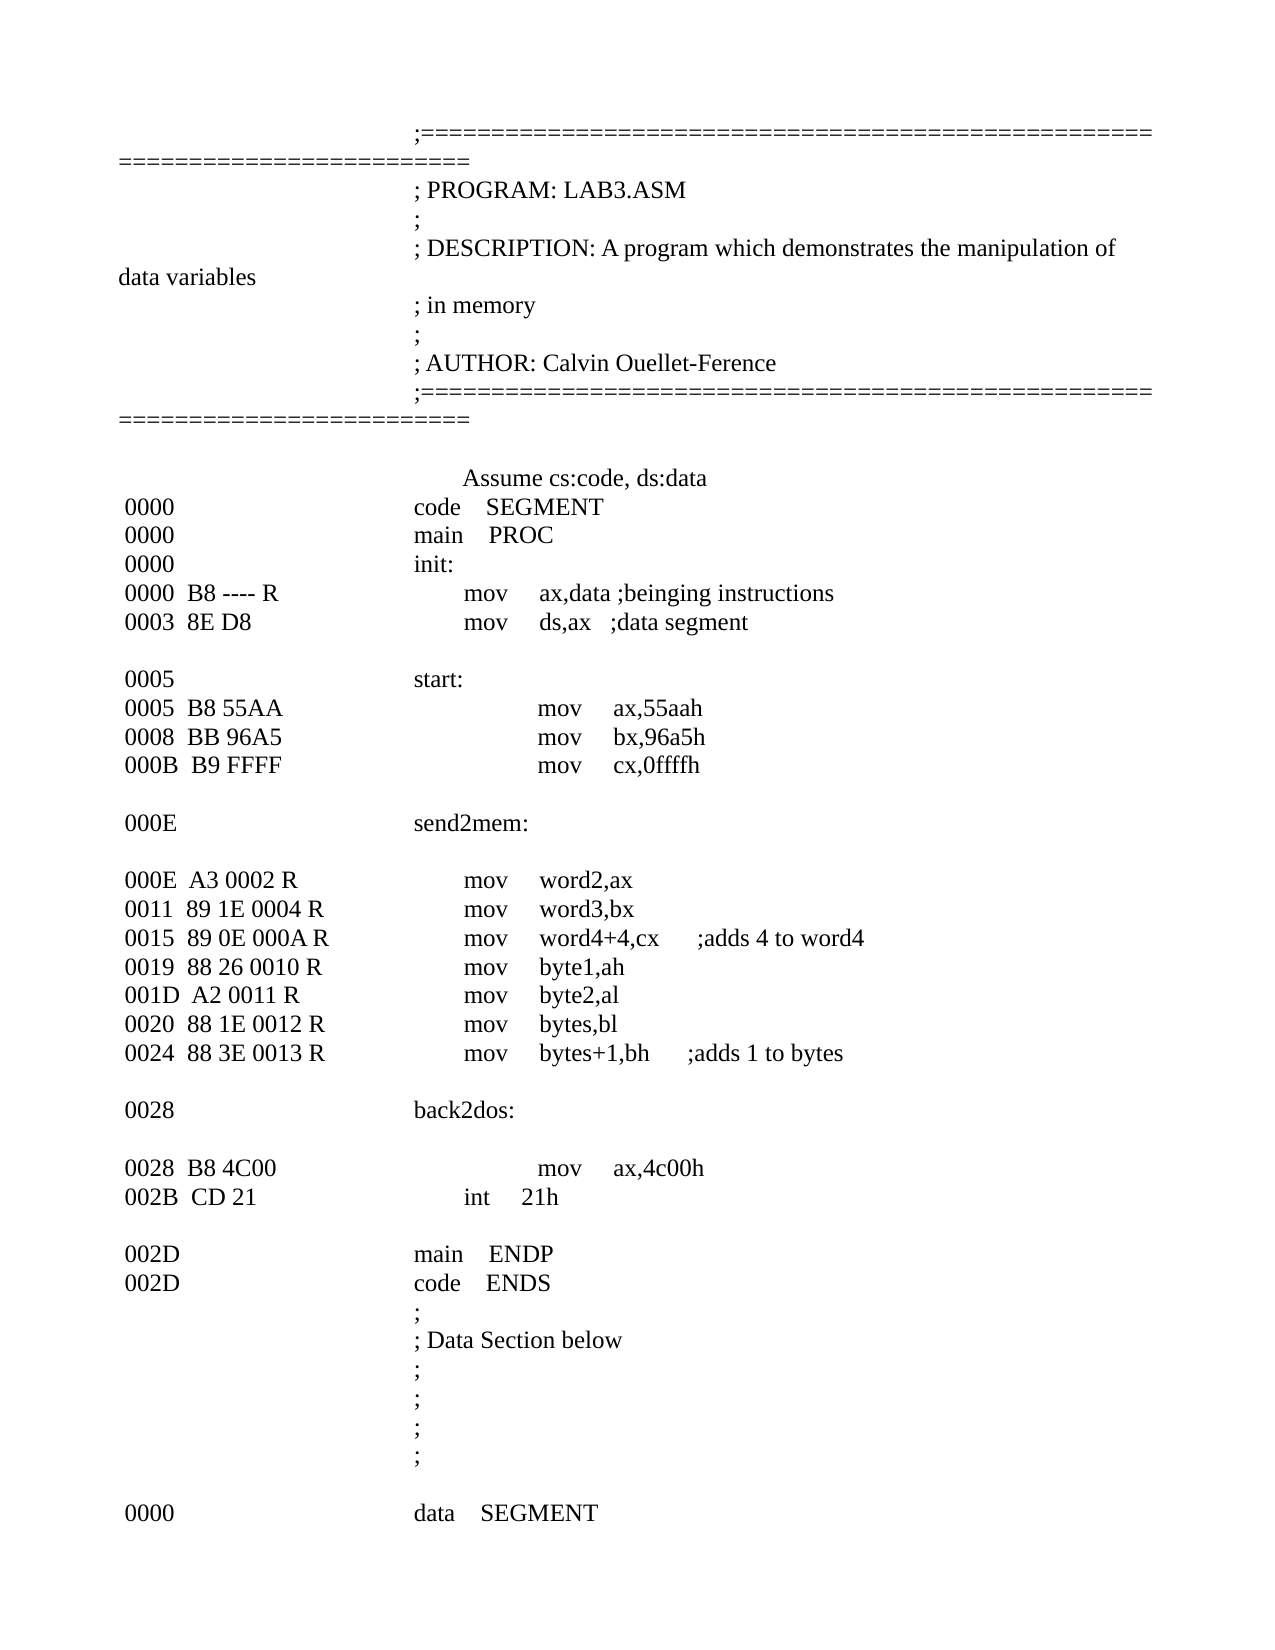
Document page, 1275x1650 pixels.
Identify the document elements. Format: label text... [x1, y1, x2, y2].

text ;============================================================================= [118, 377, 1157, 434]
text 0000 data SEGMENT [118, 1498, 1157, 1527]
text 0028 back2dos: [118, 1096, 1157, 1124]
text 0015 89 0E 000A R mov word4+4,cx ;adds 4 to word4 [118, 923, 1157, 952]
text 0011 89 1E 0004 R mov word3,bx [118, 894, 1157, 923]
text ; PROGRAM: LAB3.ASM [118, 176, 1157, 204]
text 0024 88 3E 0013 R mov bytes+1,bh ;adds 1 to bytes [118, 1038, 1157, 1067]
text 0005 B8 55AA mov ax,55aah [118, 693, 1157, 722]
text ; in memory [118, 291, 1157, 319]
text ; [118, 1297, 1157, 1326]
text ; [118, 1441, 1157, 1469]
text 0005 start: [118, 664, 1157, 693]
text 000E A3 0002 R mov word2,ax [118, 866, 1157, 894]
text 000B B9 FFFF mov cx,0ffffh [118, 751, 1157, 779]
text 0000 code SEGMENT [118, 492, 1157, 521]
text 001D A2 0011 R mov byte2,al [118, 981, 1157, 1009]
text Assume cs:code, ds:data [118, 463, 1157, 492]
text ; [118, 1412, 1157, 1441]
text 002B CD 21 int 21h [118, 1182, 1157, 1211]
text 000E send2mem: [118, 808, 1157, 837]
text 0000 B8 ---- R mov ax,data ;beinging instructions [118, 578, 1157, 607]
text ; [118, 1383, 1157, 1412]
text ; AUTHOR: Calvin Ouellet-Ference [118, 348, 1157, 377]
text ;============================================================================= [118, 118, 1157, 176]
text 002D code ENDS [118, 1268, 1157, 1297]
text 0020 88 1E 0012 R mov bytes,bl [118, 1009, 1157, 1038]
text 0028 B8 4C00 mov ax,4c00h [118, 1153, 1157, 1182]
text 0000 main PROC [118, 521, 1157, 549]
text ; [118, 204, 1157, 233]
text ; DESCRIPTION: A program which demonstrates the manipulation of data variables [118, 233, 1157, 291]
text ; [118, 319, 1157, 348]
text 0000 init: [118, 549, 1157, 578]
text ; Data Section below [118, 1326, 1157, 1354]
text 0019 88 26 0010 R mov byte1,ah [118, 952, 1157, 981]
text 0003 8E D8 mov ds,ax ;data segment [118, 607, 1157, 636]
text ; [118, 1354, 1157, 1383]
text 002D main ENDP [118, 1239, 1157, 1268]
text 0008 BB 96A5 mov bx,96a5h [118, 722, 1157, 751]
